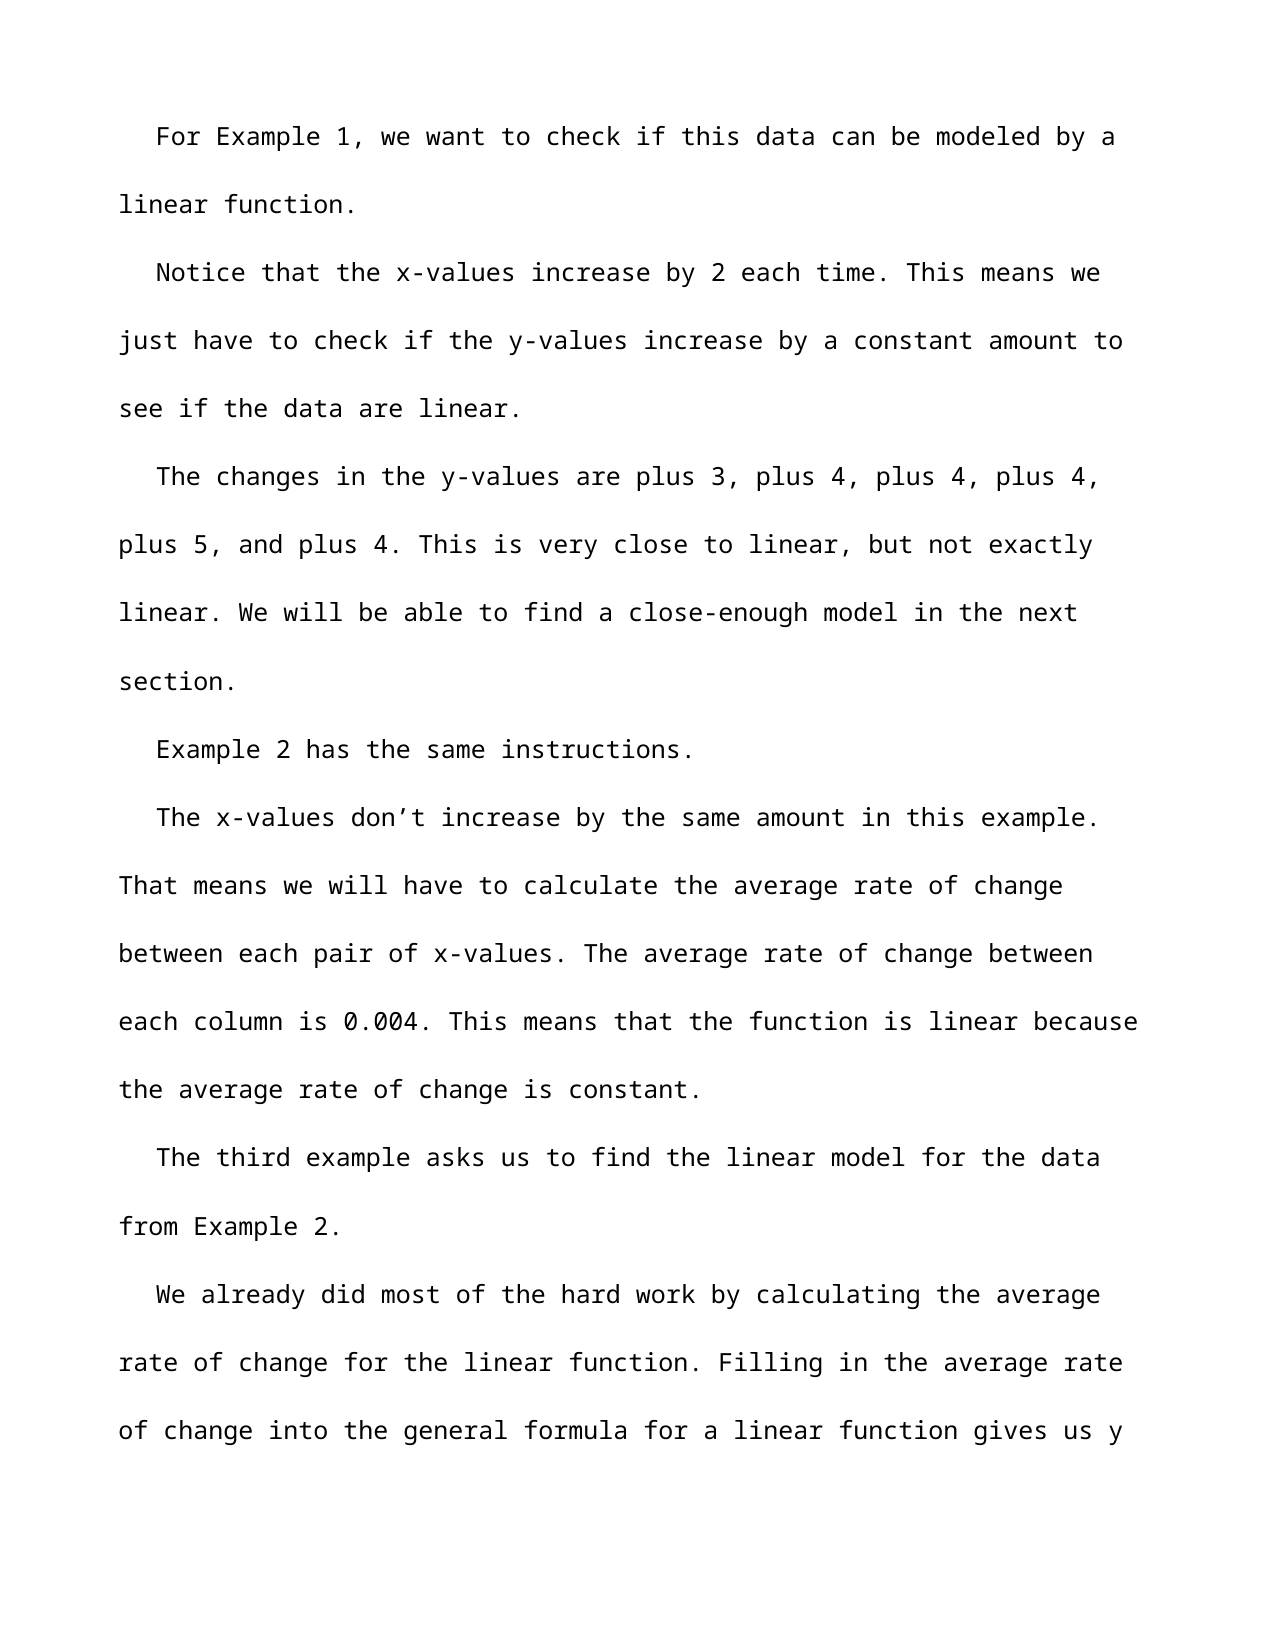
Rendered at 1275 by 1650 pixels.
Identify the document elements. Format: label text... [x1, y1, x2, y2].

text The third example asks us to find the linear model for the data from Example 2. [118, 1140, 1157, 1242]
text Example 2 has the same instructions. [118, 731, 1157, 765]
text We already did most of the hard work by calculating the average rate of change for the linear function. Filling in the average rate of change into the general formula for a linear function gives us y [118, 1276, 1157, 1447]
text Notice that the x-values increase by 2 each time. This means we just have to check if the y-values increase by a constant amount to see if the data are linear. [118, 254, 1157, 425]
text For Example 1, we want to check if this data can be modeled by a linear function. [118, 118, 1157, 220]
text The changes in the y-values are plus 3, plus 4, plus 4, plus 4, plus 5, and plus 4. This is very close to linear, but not exactly linear. We will be able to find a close-enough model in the next section. [118, 459, 1157, 697]
text The x-values don’t increase by the same amount in this example. That means we will have to calculate the average rate of change between each pair of x-values. The average rate of change between each column is 0.004. This means that the function is linear because the average rate of change is constant. [118, 799, 1157, 1106]
